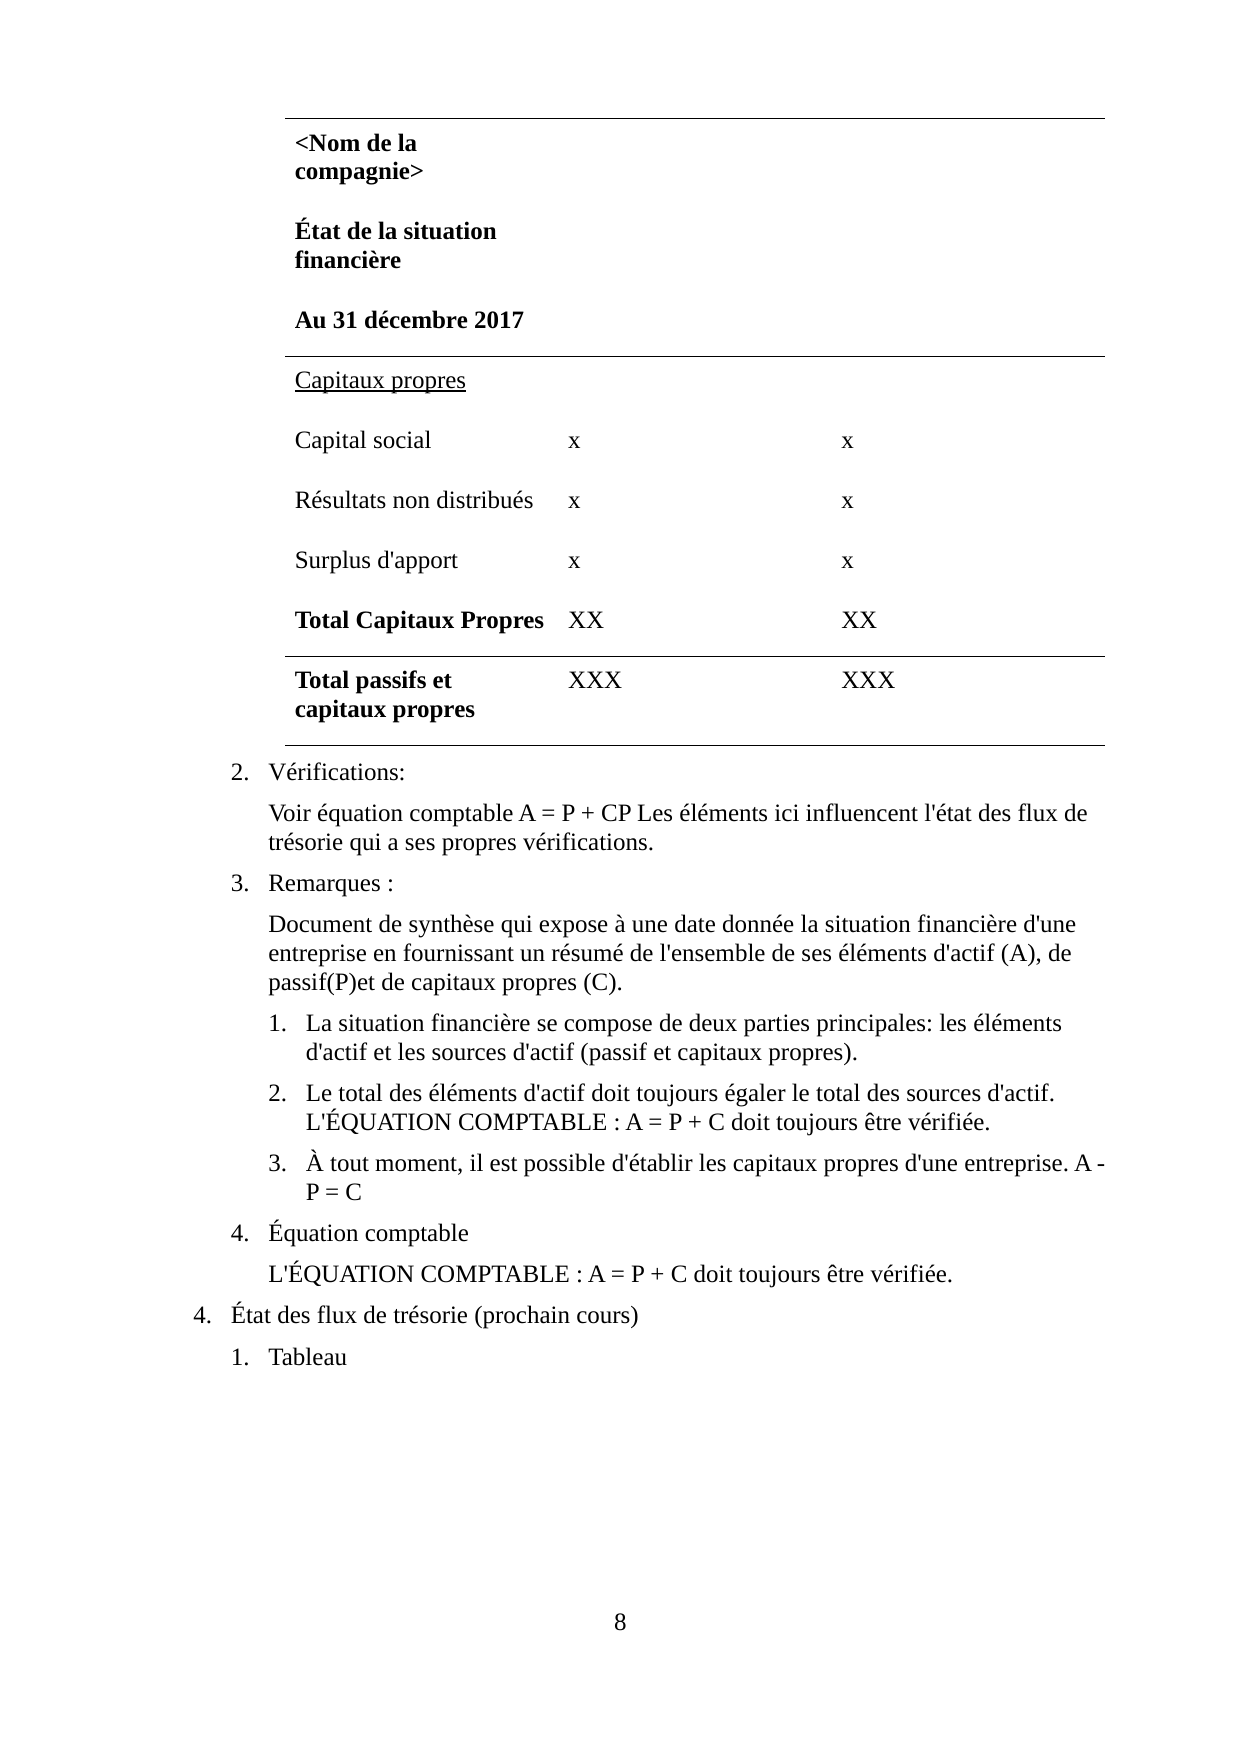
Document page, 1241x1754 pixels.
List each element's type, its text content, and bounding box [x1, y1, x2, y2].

table_cell x [559, 416, 832, 476]
table_cell État de la situation financière [285, 207, 558, 296]
table_cell x [559, 476, 832, 536]
table_cell XXX [832, 657, 1105, 745]
list La situation financière se compose de deux parties principales: les éléments d'actif et les sources d'actif (passif et capitaux propres). [268, 1008, 1122, 1065]
table_cell Résultats non distribués [285, 476, 558, 536]
list Remarques : [231, 868, 1122, 897]
table_cell [832, 296, 1105, 356]
table_cell Total Capitaux Propres [285, 596, 558, 656]
table_cell XX [832, 596, 1105, 656]
table_cell [559, 207, 832, 296]
table_cell Total passifs et capitaux propres [285, 657, 558, 745]
list L'ÉQUATION COMPTABLE : A = P + C doit toujours être vérifiée. [231, 1259, 1122, 1288]
table_cell Au 31 décembre 2017 [285, 296, 558, 356]
table_cell x [832, 536, 1105, 596]
table_cell [832, 207, 1105, 296]
table_cell [832, 357, 1105, 416]
table_cell x [559, 536, 832, 596]
table_cell x [832, 476, 1105, 536]
table_cell [559, 357, 832, 416]
table_header [832, 119, 1105, 207]
table_header <Nom de la compagnie> [285, 119, 558, 207]
list Tableau [231, 1342, 1122, 1370]
list Document de synthèse qui expose à une date donnée la situation financière d'une entreprise en fournissant un résumé de l'ensemble de ses éléments d'actif (A), de passif(P)et de capitaux propres (C). [231, 909, 1122, 995]
table_cell Capitaux propres [285, 357, 558, 416]
list Voir équation comptable A = P + CP Les éléments ici influencent l'état des flux de trésorie qui a ses propres vérifications. [231, 798, 1122, 855]
list Le total des éléments d'actif doit toujours égaler le total des sources d'actif. L'ÉQUATION COMPTABLE : A = P + C doit toujours être vérifiée. [268, 1078, 1122, 1135]
table_header [559, 119, 832, 207]
list Équation comptable [231, 1218, 1122, 1247]
table_cell XXX [559, 657, 832, 745]
table_cell Surplus d'apport [285, 536, 558, 596]
list État des flux de trésorie (prochain cours) [193, 1300, 1122, 1329]
table_cell x [832, 416, 1105, 476]
table_cell XX [559, 596, 832, 656]
table_cell Capital social [285, 416, 558, 476]
table_cell [559, 296, 832, 356]
list Vérifications: [231, 757, 1122, 785]
list À tout moment, il est possible d'établir les capitaux propres d'une entreprise. A - P = C [268, 1148, 1122, 1205]
